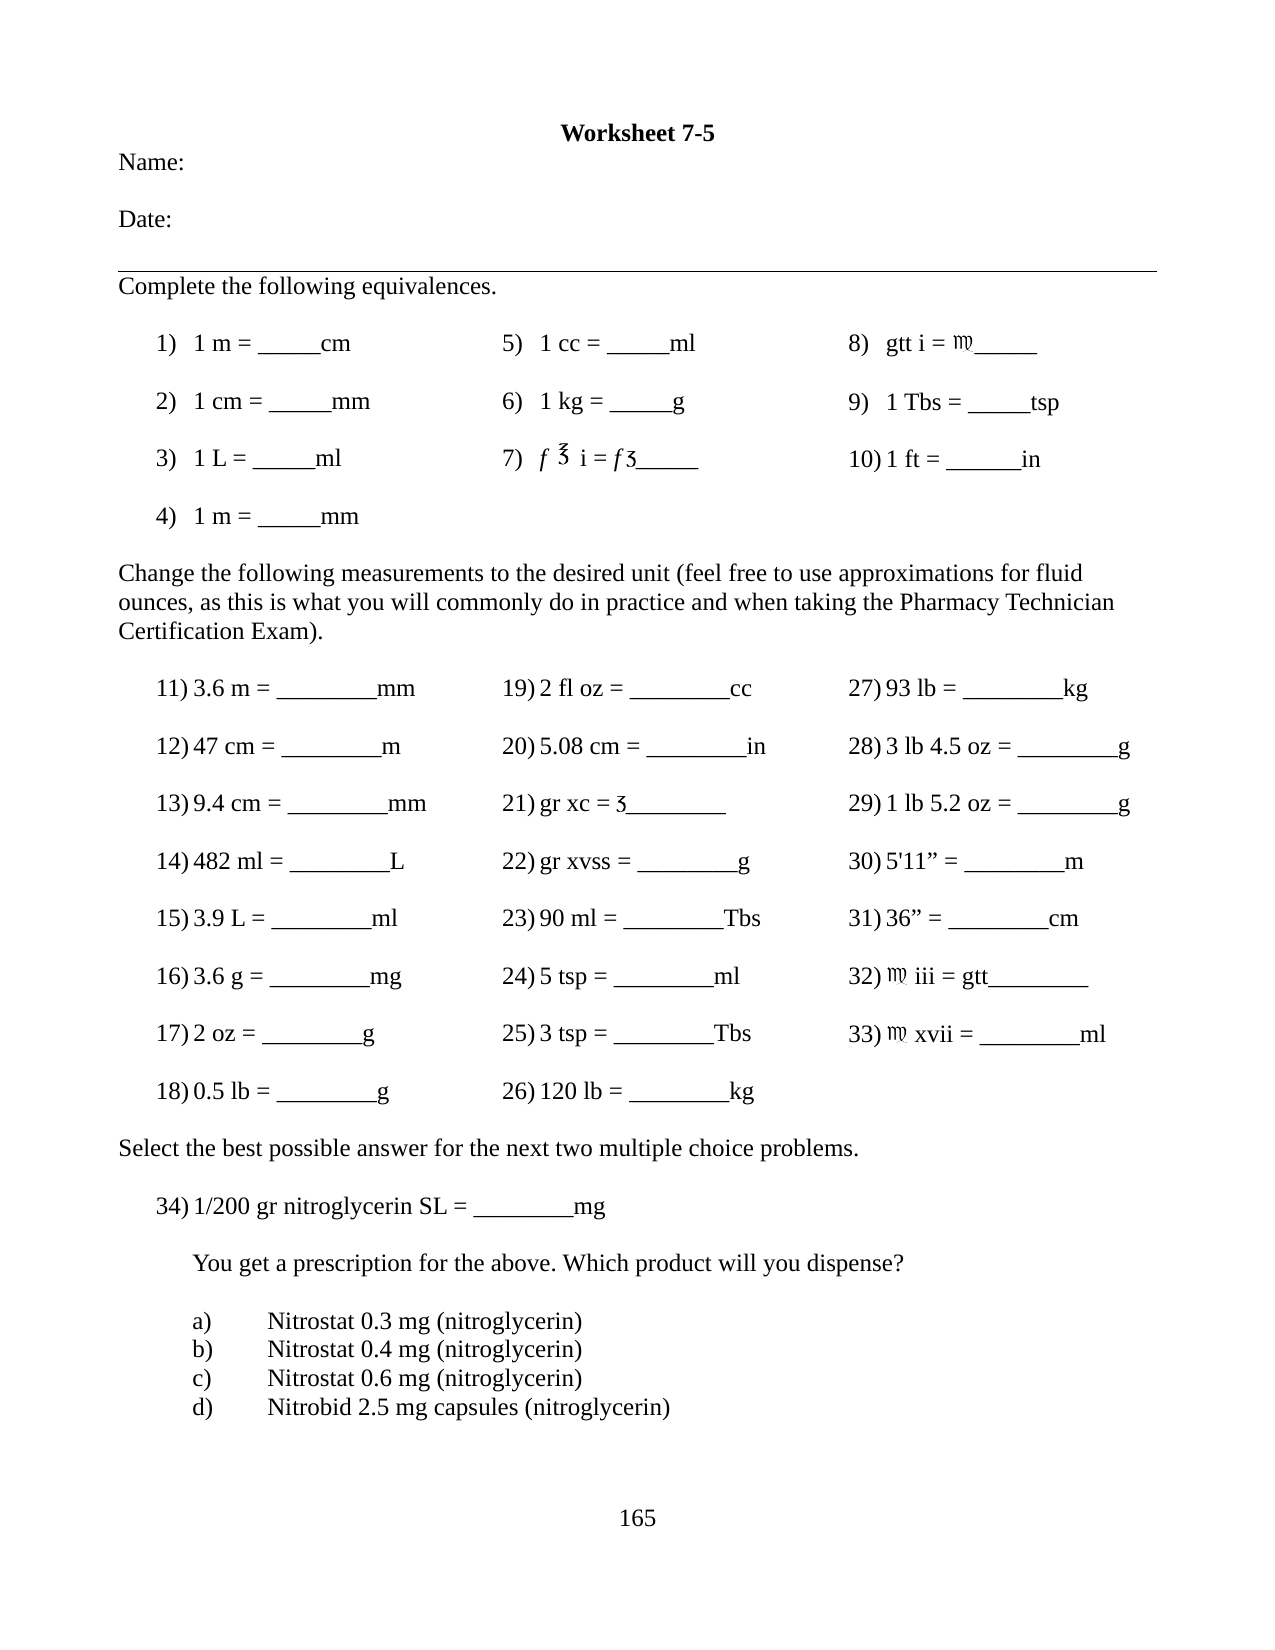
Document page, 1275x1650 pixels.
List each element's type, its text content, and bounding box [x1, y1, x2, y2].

list xvii = ________ml [848, 1019, 1157, 1049]
list gr xc = ________ [502, 788, 811, 817]
picture [616, 796, 626, 812]
picture [885, 1020, 909, 1049]
list 3.6 g = ________mg [156, 961, 464, 989]
list 1 cc = _____ml [502, 328, 811, 357]
list 1/200 gr nitroglycerin SL = ________mg [156, 1191, 1157, 1219]
list 1 m = _____cm [156, 328, 464, 357]
list 482 ml = ________L [156, 846, 464, 874]
list f i = f _____ [502, 443, 811, 472]
list 5'11” = ________m [848, 846, 1157, 874]
list 120 lb = ________kg [502, 1076, 811, 1104]
list 2 oz = ________g [156, 1018, 464, 1047]
picture [552, 443, 574, 469]
list iii = gtt________ [909, 961, 1157, 990]
list 0.5 lb = ________g [156, 1076, 464, 1104]
text Worksheet 7-5 [118, 118, 1157, 147]
list 90 ml = ________Tbs [502, 903, 811, 932]
list 36” = ________cm [848, 903, 1157, 932]
list 1 m = _____mm [156, 501, 464, 529]
list 47 cm = ________m [156, 731, 464, 759]
list iii = gtt________ [848, 961, 885, 990]
list 3.6 m = ________mm [156, 673, 464, 702]
picture [951, 329, 975, 358]
text Date: [118, 204, 1157, 233]
picture [626, 451, 636, 467]
list 3.9 L = ________ml [156, 903, 464, 932]
list 3 lb 4.5 oz = ________g [848, 731, 1157, 759]
text You get a prescription for the above. Which product will you dispense? [192, 1248, 1157, 1277]
list 5.08 cm = ________in [502, 731, 811, 759]
list Nitrobid 2.5 mg capsules (nitroglycerin) [192, 1392, 1157, 1421]
text c) Nitrostat 0.6 mg (nitroglycerin) [192, 1363, 1157, 1392]
list 1 kg = _____g [502, 386, 811, 414]
text Change the following measurements to the desired unit (feel free to use approximations for fluid ounces, as this is what you will commonly do in practice and when taking the Pharmacy Technician Certification Exam). [118, 558, 1157, 644]
list 1 lb 5.2 oz = ________g [848, 788, 1157, 817]
list 3 tsp = ________Tbs [502, 1018, 811, 1047]
text a) Nitrostat 0.3 mg (nitroglycerin) [192, 1306, 1157, 1334]
text Complete the following equivalences. [118, 272, 1157, 299]
text Name: [118, 147, 1157, 176]
list 2 fl oz = ________cc [502, 673, 811, 702]
list 9.4 cm = ________mm [156, 788, 464, 817]
list 1 ft = ______in [848, 444, 1157, 473]
list 5 tsp = ________ml [502, 961, 811, 989]
list 1 cm = _____mm [156, 386, 464, 414]
picture [885, 961, 909, 991]
list 1 L = _____ml [156, 443, 464, 472]
list 93 lb = ________kg [848, 673, 1157, 702]
list gr xvss = ________g [502, 846, 811, 874]
list 1 Tbs = _____tsp [848, 387, 1157, 415]
list gtt i = _____ [848, 328, 1157, 358]
text Select the best possible answer for the next two multiple choice problems. [118, 1133, 1157, 1162]
text b) Nitrostat 0.4 mg (nitroglycerin) [192, 1334, 1157, 1363]
